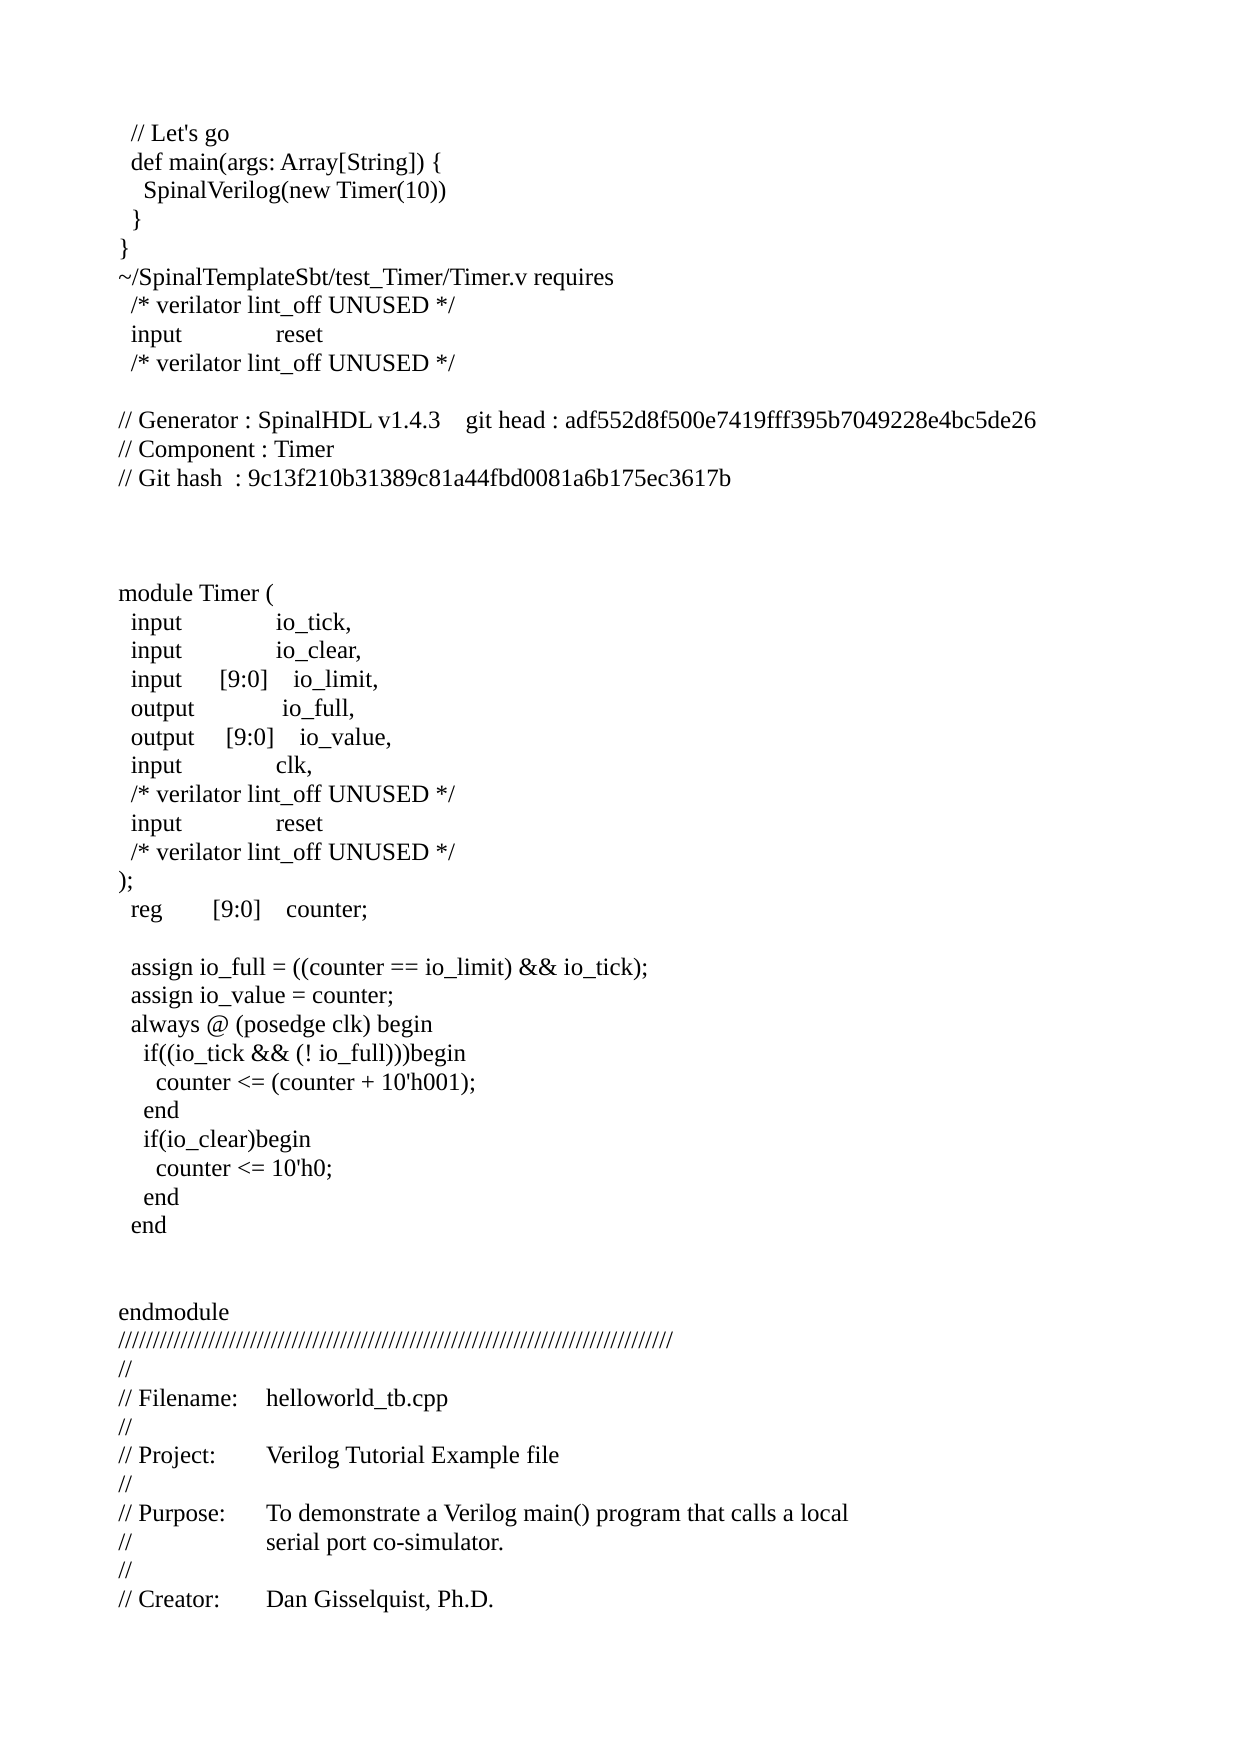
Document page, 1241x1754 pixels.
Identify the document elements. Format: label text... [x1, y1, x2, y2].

text // Project: Verilog Tutorial Example file [118, 1441, 1122, 1469]
text // Component : Timer [118, 434, 1122, 463]
text input reset [118, 808, 1122, 837]
text always @ (posedge clk) begin [118, 1009, 1122, 1038]
text end [118, 1096, 1122, 1124]
text // serial port co-simulator. [118, 1527, 1122, 1556]
text input reset [118, 319, 1122, 348]
text input io_clear, [118, 636, 1122, 664]
text /* verilator lint_off UNUSED */ [118, 348, 1122, 377]
text ); [118, 866, 1122, 894]
text input [9:0] io_limit, [118, 664, 1122, 693]
text /* verilator lint_off UNUSED */ [118, 837, 1122, 866]
text // [118, 1354, 1122, 1383]
text output io_full, [118, 693, 1122, 722]
text output [9:0] io_value, [118, 722, 1122, 751]
text } [118, 204, 1122, 233]
text // [118, 1469, 1122, 1498]
text // Let's go [118, 118, 1122, 147]
text /* verilator lint_off UNUSED */ [118, 291, 1122, 319]
text // Purpose: To demonstrate a Verilog main() program that calls a local [118, 1498, 1122, 1527]
text input io_tick, [118, 607, 1122, 636]
text module Timer ( [118, 578, 1122, 607]
text //////////////////////////////////////////////////////////////////////////////// [118, 1326, 1122, 1354]
text reg [9:0] counter; [118, 894, 1122, 923]
text end [118, 1182, 1122, 1211]
text assign io_full = ((counter == io_limit) && io_tick); [118, 952, 1122, 981]
text def main(args: Array[String]) { [118, 147, 1122, 176]
text // Generator : SpinalHDL v1.4.3 git head : adf552d8f500e7419fff395b7049228e4bc5de26 [118, 406, 1122, 434]
text endmodule [118, 1297, 1122, 1326]
text // [118, 1412, 1122, 1441]
text /* verilator lint_off UNUSED */ [118, 779, 1122, 808]
text end [118, 1211, 1122, 1239]
text // [118, 1556, 1122, 1584]
text if((io_tick && (! io_full)))begin [118, 1038, 1122, 1067]
text // Git hash : 9c13f210b31389c81a44fbd0081a6b175ec3617b [118, 463, 1122, 492]
text counter <= (counter + 10'h001); [118, 1067, 1122, 1096]
text input clk, [118, 751, 1122, 779]
text ~/SpinalTemplateSbt/test_Timer/Timer.v requires [118, 262, 1122, 291]
text // Filename: helloworld_tb.cpp [118, 1383, 1122, 1412]
text SpinalVerilog(new Timer(10)) [118, 176, 1122, 204]
text assign io_value = counter; [118, 981, 1122, 1009]
text // Creator: Dan Gisselquist, Ph.D. [118, 1584, 1122, 1613]
text counter <= 10'h0; [118, 1153, 1122, 1182]
text } [118, 233, 1122, 262]
text if(io_clear)begin [118, 1124, 1122, 1153]
